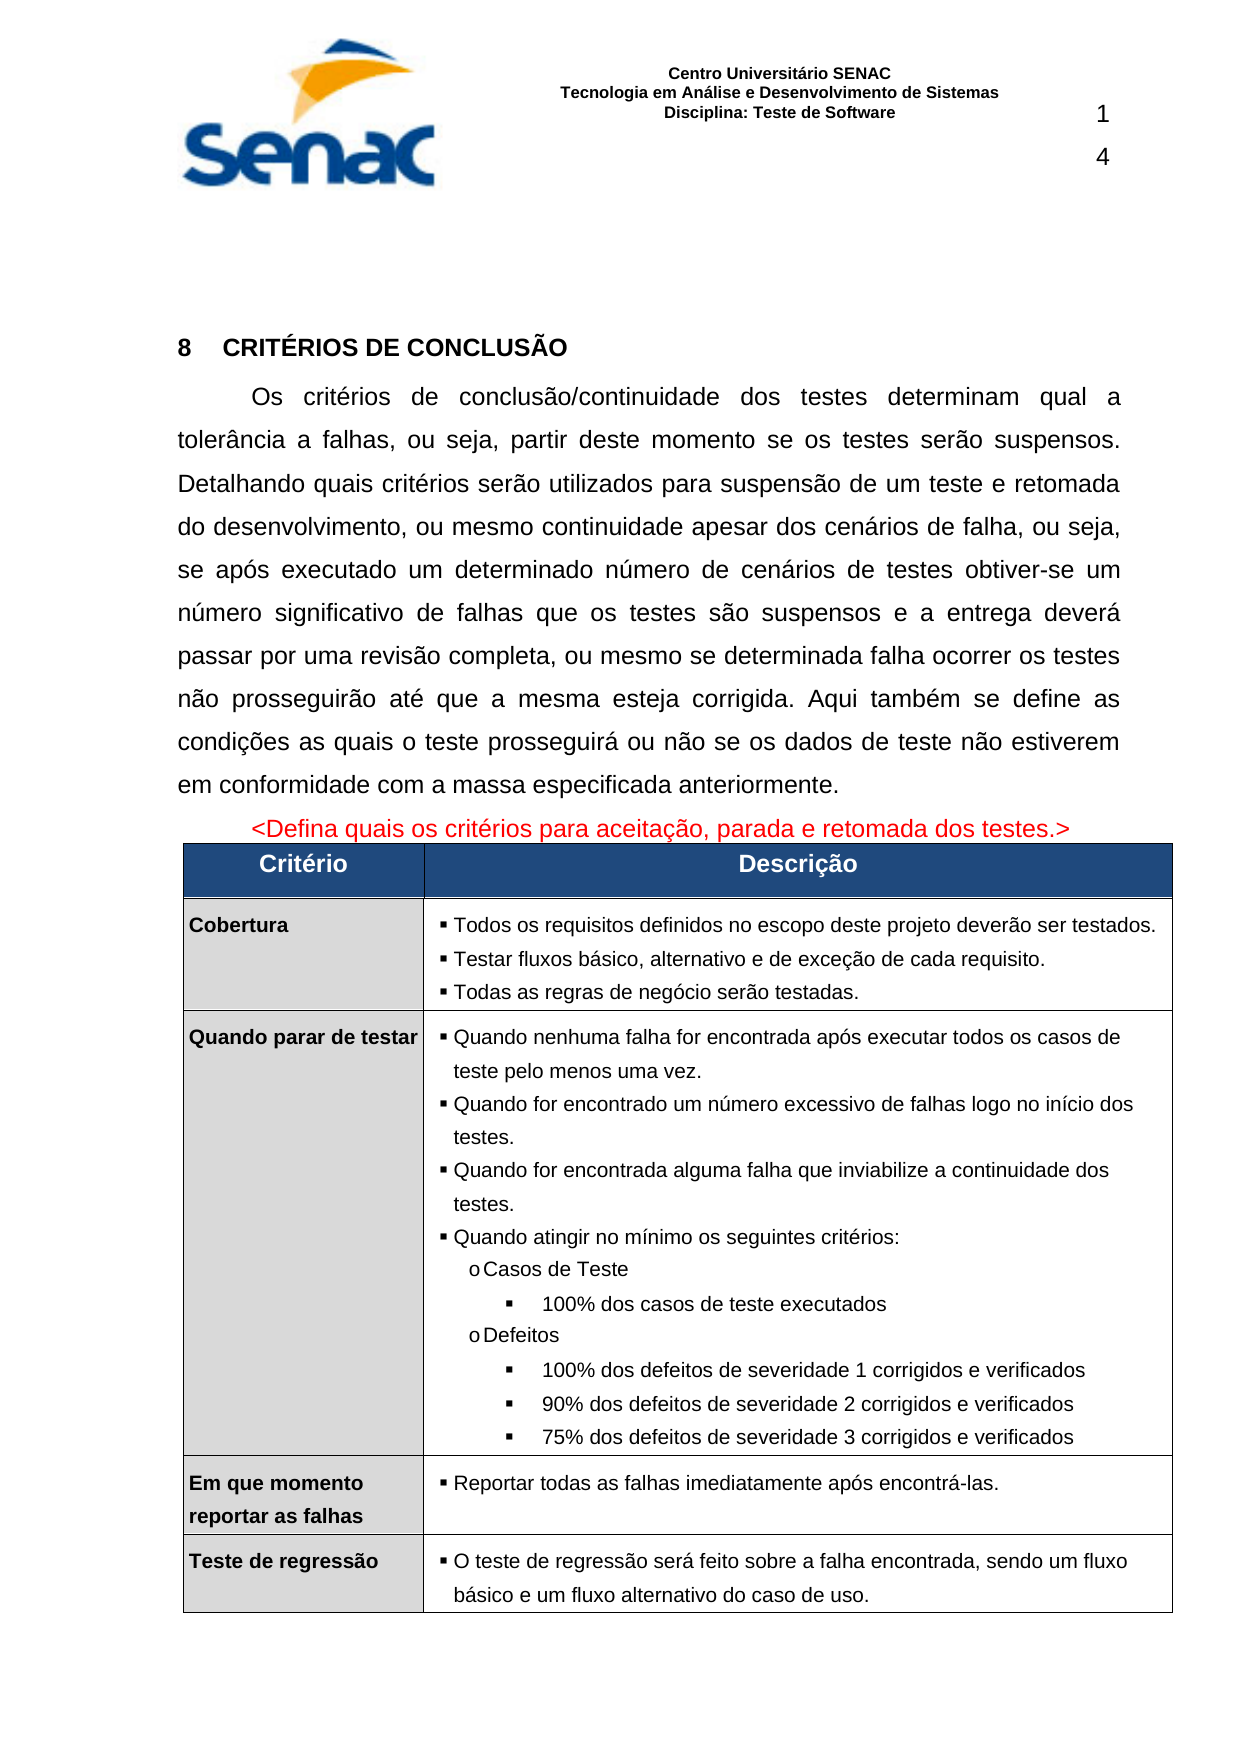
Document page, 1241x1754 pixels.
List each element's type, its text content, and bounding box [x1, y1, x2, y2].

table_cell Cobertura [184, 899, 423, 1009]
table_cell O teste de regressão será feito sobre a falha encontrada, sendo um fluxo básico e um fluxo alternativo do caso de uso. [424, 1535, 1172, 1612]
table_cell Todos os requisitos definidos no escopo deste projeto deverão ser testados. Testar fluxos básico, alternativo e de exceção de cada requisito. Todas as regras de negócio serão testadas. [424, 899, 1172, 1009]
picture [177, 29, 445, 197]
table_cell Quando nenhuma falha for encontrada após executar todos os casos de teste pelo menos uma vez. Quando for encontrado um número excessivo de falhas logo no início dos testes. Quando for encontrada alguma falha que inviabilize a continuidade dos testes. Quando atingir no mínimo os seguintes critérios: Casos de Teste 100% dos casos de teste executados Defeitos 100% dos defeitos de severidade 1 corrigidos e verificados 90% dos defeitos de severidade 2 corrigidos e verificados 75% dos defeitos de severidade 3 corrigidos e verificados [424, 1011, 1172, 1455]
text <Defina quais os critérios para aceitação, parada e retomada dos testes.> [177, 814, 1122, 843]
table_cell Teste de regressão [184, 1535, 423, 1612]
table_cell Reportar todas as falhas imediatamente após encontrá-las. [424, 1456, 1172, 1533]
table_cell Quando parar de testar [184, 1011, 423, 1455]
text Os critérios de conclusão/continuidade dos testes determinam qual a tolerância a falhas, ou seja, partir deste momento se os testes serão suspensos. Detalhando quais critérios serão utilizados para suspensão de um teste e retomada do desenvolvimento, ou mesmo continuidade apesar dos cenários de falha, ou seja, se após executado um determinado número de cenários de testes obtiver-se um número significativo de falhas que os testes são suspensos e a entrega deverá passar por uma revisão completa, ou mesmo se determinada falha ocorrer os testes não prosseguirão até que a mesma esteja corrigida. Aqui também se define as condições as quais o teste prosseguirá ou não se os dados de teste não estiverem em conformidade com a massa especificada anteriormente. [177, 382, 1122, 799]
table_header Descrição [425, 844, 1172, 897]
table_cell Em que momento reportar as falhas [184, 1456, 423, 1533]
table_header Critério [184, 844, 424, 897]
subtitle CRITÉRIOS DE CONCLUSÃO [177, 333, 1122, 362]
